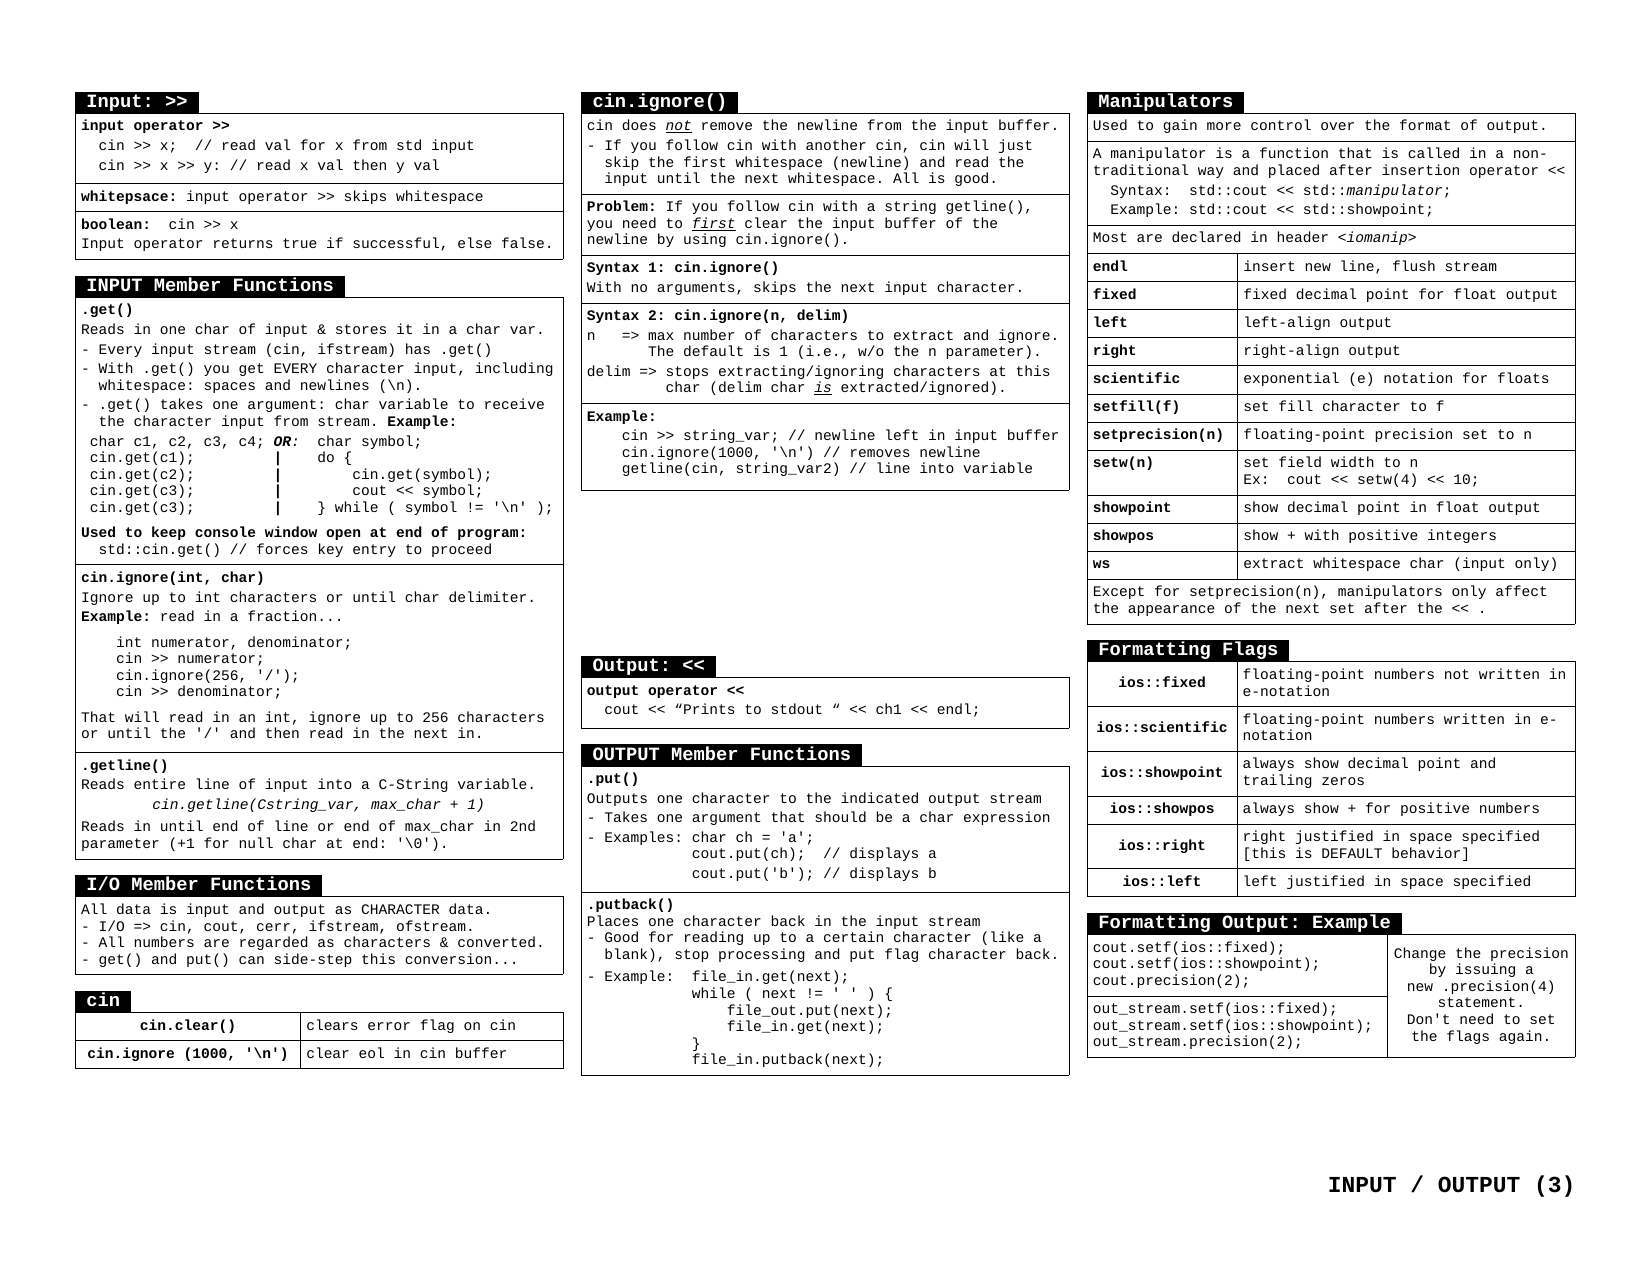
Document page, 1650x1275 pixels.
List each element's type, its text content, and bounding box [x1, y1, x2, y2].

table_cell show + with positive integers [1238, 524, 1575, 551]
table_cell Most are declared in header <iomanip> [1088, 226, 1575, 253]
table_cell clear eol in cin buffer [301, 1041, 563, 1068]
table_header output operator << cout << “Prints to stdout “ << ch1 << endl; [582, 678, 1069, 728]
table_cell cin.ignore (1000, '\n') [76, 1041, 300, 1068]
table_cell A manipulator is a function that is called in a non-traditional way and placed after insertion operator << Syntax: std::cout << std::manipulator; Example: std::cout << std::showpoint; [1088, 142, 1575, 225]
table_cell endl [1088, 254, 1237, 281]
table_header floating-point numbers not written in e-notation [1238, 662, 1575, 706]
table_cell right-align output [1238, 338, 1575, 365]
table_cell showpos [1088, 524, 1237, 551]
table_cell ios::showpos [1088, 797, 1237, 824]
table_header clears error flag on cin [301, 1013, 563, 1040]
table_cell .getline() Reads entire line of input into a C-String variable. cin.getline(Cstring_var, max_char + 1) Reads in until end of line or end of max_char in 2nd parameter (+1 for null char at end: '\0'). [76, 753, 563, 858]
text Formatting Output: Example [1087, 913, 1575, 934]
table_cell floating-point precision set to n [1238, 423, 1575, 450]
table_header Change the precision by issuing a new .precision(4) statement. Don't need to set the flags again. [1388, 935, 1575, 1057]
table_cell whitepsace: input operator >> skips whitespace [76, 184, 563, 211]
table_cell ios::scientific [1088, 707, 1237, 751]
table_cell always show + for positive numbers [1238, 797, 1575, 824]
text Input: >> [75, 92, 563, 113]
table_cell ios::right [1088, 825, 1237, 868]
table_header cin does not remove the newline from the input buffer. - If you follow cin with another cin, cin will just skip the first whitespace (newline) and read the input until the next whitespace. All is good. [582, 114, 1069, 194]
table_cell boolean: cin >> x Input operator returns true if successful, else false. [76, 212, 563, 259]
table_cell right [1088, 338, 1237, 365]
table_cell setfill(f) [1088, 395, 1237, 422]
table_header ios::fixed [1088, 662, 1237, 706]
table_cell set fill character to f [1238, 395, 1575, 422]
table_cell insert new line, flush stream [1238, 254, 1575, 281]
table_cell cin.ignore(int, char) Ignore up to int characters or until char delimiter. Example: read in a fraction... int numerator, denominator; cin >> numerator; cin.ignore(256, '/'); cin >> denominator; That will read in an int, ignore up to 256 characters or until the '/' and then read in the next in. [76, 565, 563, 752]
text I/O Member Functions [75, 875, 563, 896]
table_cell Example: cin >> string_var; // newline left in input buffer cin.ignore(1000, '\n') // removes newline getline(cin, string_var2) // line into variable [582, 404, 1069, 490]
table_cell Syntax 1: cin.ignore() With no arguments, skips the next input character. [582, 256, 1069, 303]
text INPUT / OUTPUT (3) [1087, 1173, 1575, 1199]
table_header .put() Outputs one character to the indicated output stream - Takes one argument that should be a char expression - Examples: char ch = 'a'; cout.put(ch); // displays a cout.put('b'); // displays b [582, 767, 1069, 892]
text cin.ignore() [581, 92, 1069, 113]
table_cell exponential (e) notation for floats [1238, 366, 1575, 393]
table_header All data is input and output as CHARACTER data. - I/O => cin, cout, cerr, ifstream, ofstream. - All numbers are regarded as characters & converted. - get() and put() can side-step this conversion... [76, 897, 563, 974]
table_cell right justified in space specified [this is DEFAULT behavior] [1238, 825, 1575, 868]
table_cell left [1088, 310, 1237, 337]
table_cell floating-point numbers written in e-notation [1238, 707, 1575, 751]
text Output: << [581, 656, 1069, 677]
table_header .get() Reads in one char of input & stores it in a char var. - Every input stream (cin, ifstream) has .get() - With .get() you get EVERY character input, including whitespace: spaces and newlines (\n). - .get() takes one argument: char variable to receive the character input from stream. Example: char c1, c2, c3, c4; OR: char symbol; cin.get(c1); | do { cin.get(c2); | cin.get(symbol); cin.get(c3); | cout << symbol; cin.get(c3); | } while ( symbol != '\n' ); Used to keep console window open at end of program: std::cin.get() // forces key entry to proceed [76, 298, 563, 564]
table_cell ios::showpoint [1088, 752, 1237, 796]
text OUTPUT Member Functions [581, 744, 1069, 766]
text Formatting Flags [1087, 640, 1575, 661]
text INPUT Member Functions [75, 276, 563, 297]
table_cell show decimal point in float output [1238, 496, 1575, 523]
table_cell always show decimal point and trailing zeros [1238, 752, 1575, 796]
table_cell out_stream.setf(ios::fixed); out_stream.setf(ios::showpoint); out_stream.precision(2); [1088, 997, 1387, 1057]
text Manipulators [1087, 92, 1575, 113]
table_header input operator >> cin >> x; // read val for x from std input cin >> x >> y: // read x val then y val [76, 114, 563, 183]
table_cell Problem: If you follow cin with a string getline(), you need to first clear the input buffer of the newline by using cin.ignore(). [582, 195, 1069, 255]
table_header cin.clear() [76, 1013, 300, 1040]
table_cell Except for setprecision(n), manipulators only affect the appearance of the next set after the << . [1088, 580, 1575, 623]
table_cell Syntax 2: cin.ignore(n, delim) n => max number of characters to extract and ignore. The default is 1 (i.e., w/o the n parameter). delim => stops extracting/ignoring characters at this char (delim char is extracted/ignored). [582, 304, 1069, 403]
table_cell setw(n) [1088, 451, 1237, 494]
table_cell ws [1088, 552, 1237, 579]
table_cell scientific [1088, 366, 1237, 393]
table_cell fixed decimal point for float output [1238, 282, 1575, 309]
table_cell showpoint [1088, 496, 1237, 523]
table_cell setprecision(n) [1088, 423, 1237, 450]
table_cell left-align output [1238, 310, 1575, 337]
table_cell ios::left [1088, 869, 1237, 896]
table_header cout.setf(ios::fixed); cout.setf(ios::showpoint); cout.precision(2); [1088, 935, 1387, 996]
table_header Used to gain more control over the format of output. [1088, 114, 1575, 141]
table_cell fixed [1088, 282, 1237, 309]
table_cell set field width to n Ex: cout << setw(4) << 10; [1238, 451, 1575, 494]
table_cell .putback() Places one character back in the input stream - Good for reading up to a certain character (like a blank), stop processing and put flag character back. - Example: file_in.get(next); while ( next != ' ' ) { file_out.put(next); file_in.get(next); } file_in.putback(next); [582, 893, 1069, 1075]
text cin [75, 991, 563, 1012]
table_cell extract whitespace char (input only) [1238, 552, 1575, 579]
table_cell left justified in space specified [1238, 869, 1575, 896]
